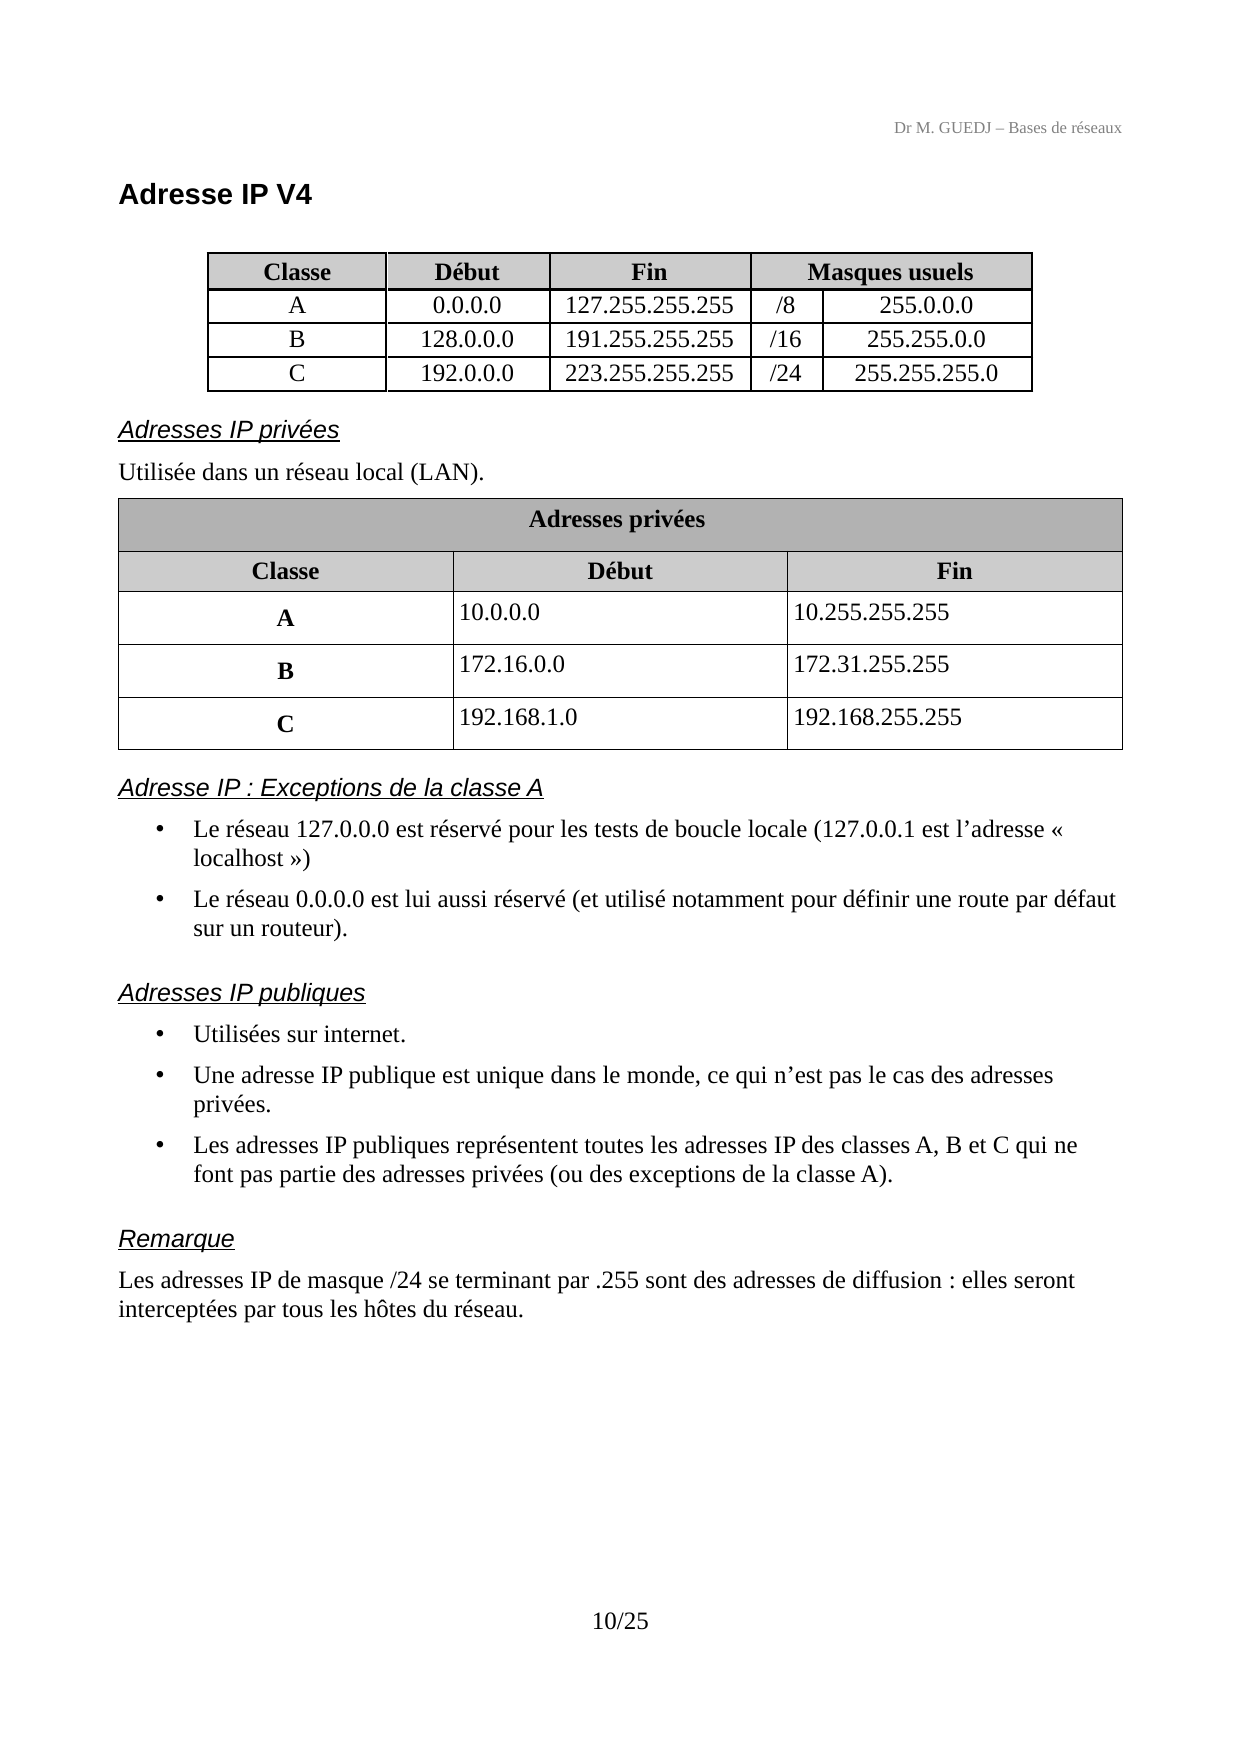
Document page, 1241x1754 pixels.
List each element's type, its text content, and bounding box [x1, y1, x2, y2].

table_cell 192.168.255.255 [788, 698, 1122, 749]
table_header Fin [551, 254, 750, 288]
subtitle Adresse IP V4 [118, 177, 1122, 211]
table_cell /24 [752, 358, 822, 390]
table_header Début [388, 254, 549, 288]
text Les adresses IP de masque /24 se terminant par .255 sont des adresses de diffusion : elles seront interceptées par tous les hôtes du réseau. [118, 1265, 1122, 1323]
table_cell 255.0.0.0 [824, 291, 1031, 322]
table_cell 192.0.0.0 [388, 358, 549, 390]
table_cell 255.255.255.0 [824, 358, 1031, 390]
table_cell /8 [752, 291, 822, 322]
table_cell 128.0.0.0 [388, 324, 549, 356]
list Le réseau 127.0.0.0 est réservé pour les tests de boucle locale (127.0.0.1 est l’adresse « localhost ») [156, 814, 1122, 872]
subtitle Adresse IP : Exceptions de la classe A [118, 773, 1122, 802]
table_cell A [209, 291, 385, 322]
subtitle Remarque [118, 1224, 1122, 1253]
table_cell B [119, 645, 453, 697]
table_cell 10.0.0.0 [454, 592, 787, 644]
list Une adresse IP publique est unique dans le monde, ce qui n’est pas le cas des adresses privées. [156, 1060, 1122, 1118]
table_cell 0.0.0.0 [388, 291, 549, 322]
list Les adresses IP publiques représentent toutes les adresses IP des classes A, B et C qui ne font pas partie des adresses privées (ou des exceptions de la classe A). [156, 1130, 1122, 1188]
subtitle Adresses IP privées [118, 415, 1122, 444]
table_header Classe [209, 254, 385, 288]
table_cell Début [454, 552, 787, 591]
table_cell 127.255.255.255 [551, 291, 750, 322]
list Le réseau 0.0.0.0 est lui aussi réservé (et utilisé notamment pour définir une route par défaut sur un routeur). [156, 884, 1122, 942]
table_cell Fin [788, 552, 1122, 591]
table_header Masques usuels [752, 254, 1031, 288]
table_cell Classe [119, 552, 453, 591]
list Utilisées sur internet. [156, 1019, 1122, 1048]
table_cell B [209, 324, 385, 356]
table_cell /16 [752, 324, 822, 356]
table_cell 223.255.255.255 [551, 358, 750, 390]
table_cell 172.31.255.255 [788, 645, 1122, 697]
table_header Adresses privées [119, 499, 1122, 551]
table_cell 172.16.0.0 [454, 645, 787, 697]
table_cell 255.255.0.0 [824, 324, 1031, 356]
table_cell 10.255.255.255 [788, 592, 1122, 644]
text Utilisée dans un réseau local (LAN). [118, 457, 1122, 485]
table_cell 192.168.1.0 [454, 698, 787, 749]
table_cell C [209, 358, 385, 390]
table_cell C [119, 698, 453, 749]
subtitle Adresses IP publiques [118, 978, 1122, 1007]
table_cell 191.255.255.255 [551, 324, 750, 356]
table_cell A [119, 592, 453, 644]
